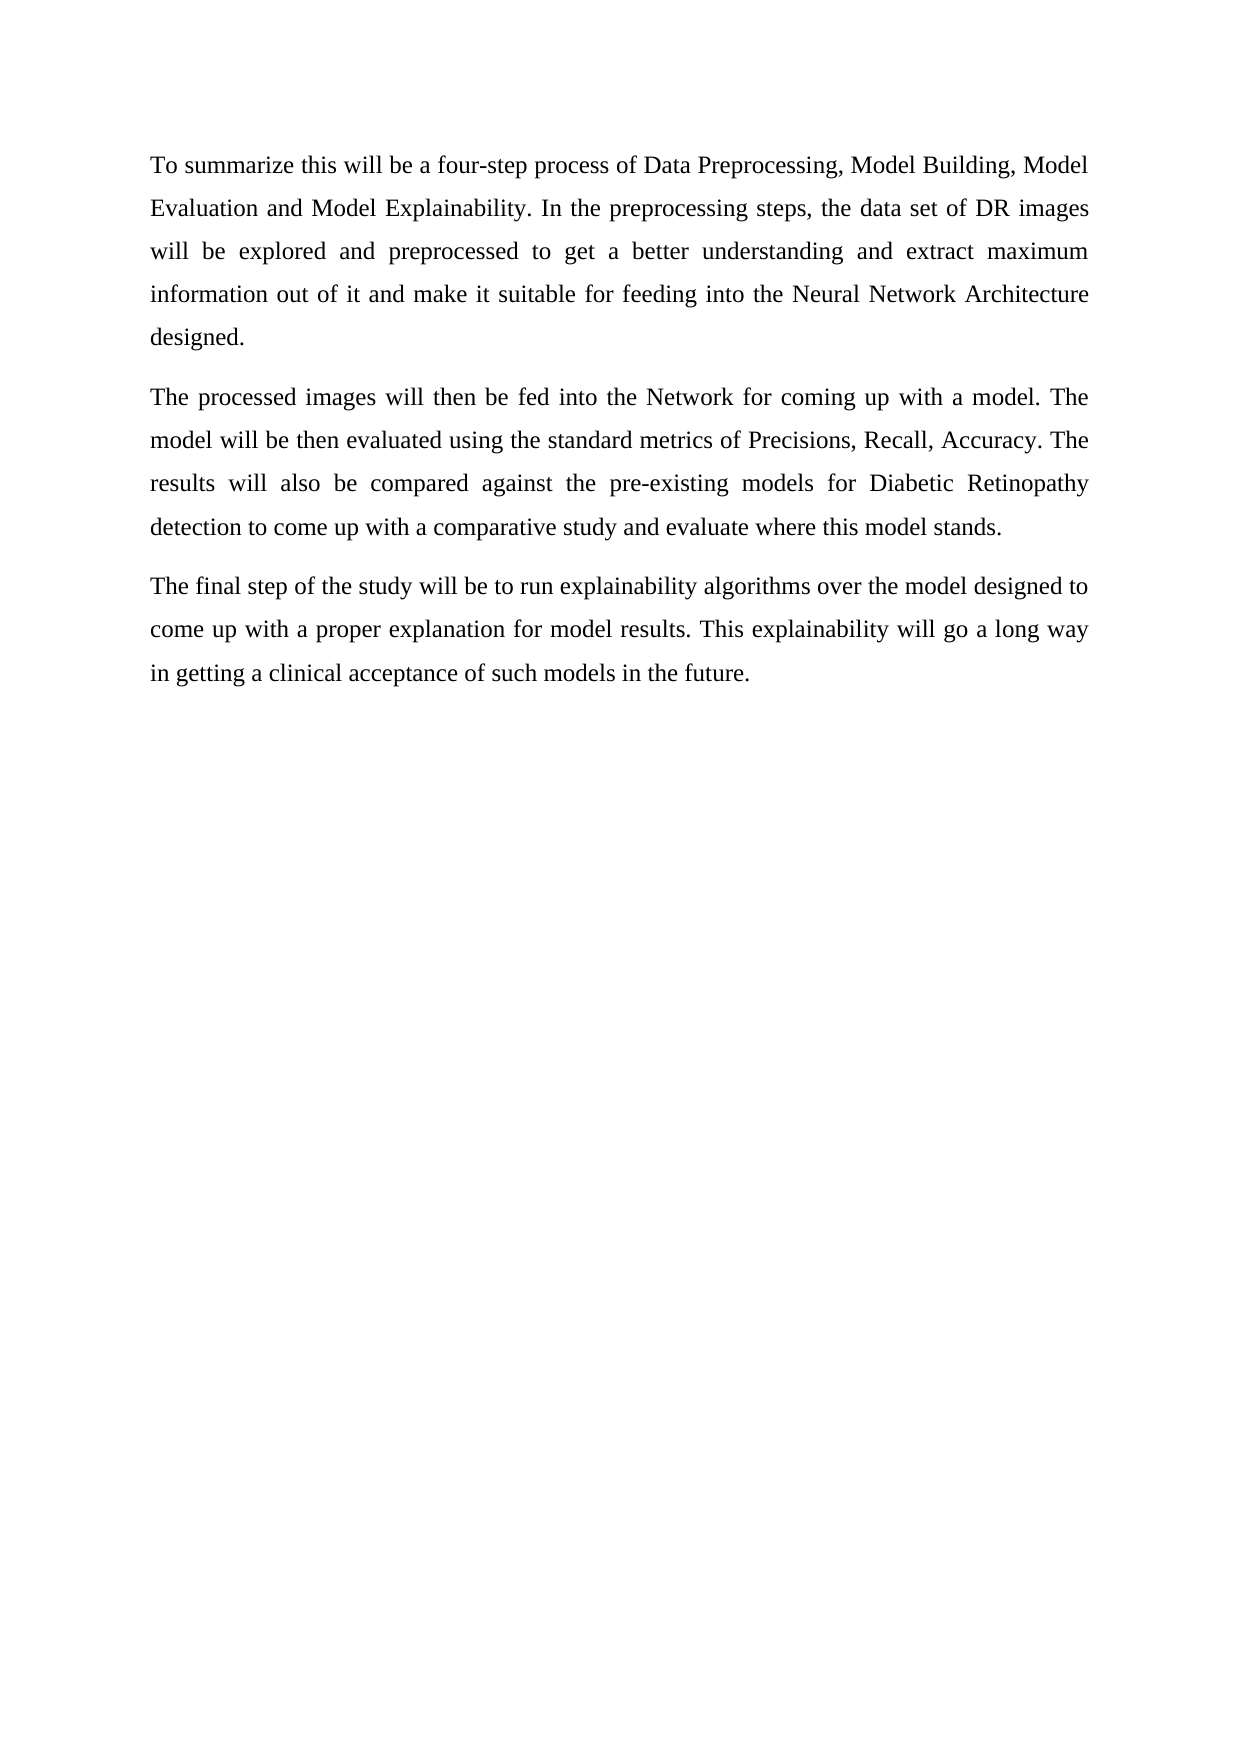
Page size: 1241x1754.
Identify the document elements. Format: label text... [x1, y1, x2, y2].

text The final step of the study will be to run explainability algorithms over the model designed to come up with a proper explanation for model results. This explainability will go a long way in getting a clinical acceptance of such models in the future. [150, 571, 1090, 686]
text To summarize this will be a four-step process of Data Preprocessing, Model Building, Model Evaluation and Model Explainability. In the preprocessing steps, the data set of DR images will be explored and preprocessed to get a better understanding and extract maximum information out of it and make it suitable for feeding into the Neural Network Architecture designed. [150, 150, 1090, 351]
text The processed images will then be fed into the Network for coming up with a model. The model will be then evaluated using the standard metrics of Precisions, Recall, Accuracy. The results will also be compared against the pre-existing models for Diabetic Retinopathy detection to come up with a comparative study and evaluate where this model stands. [150, 382, 1090, 540]
